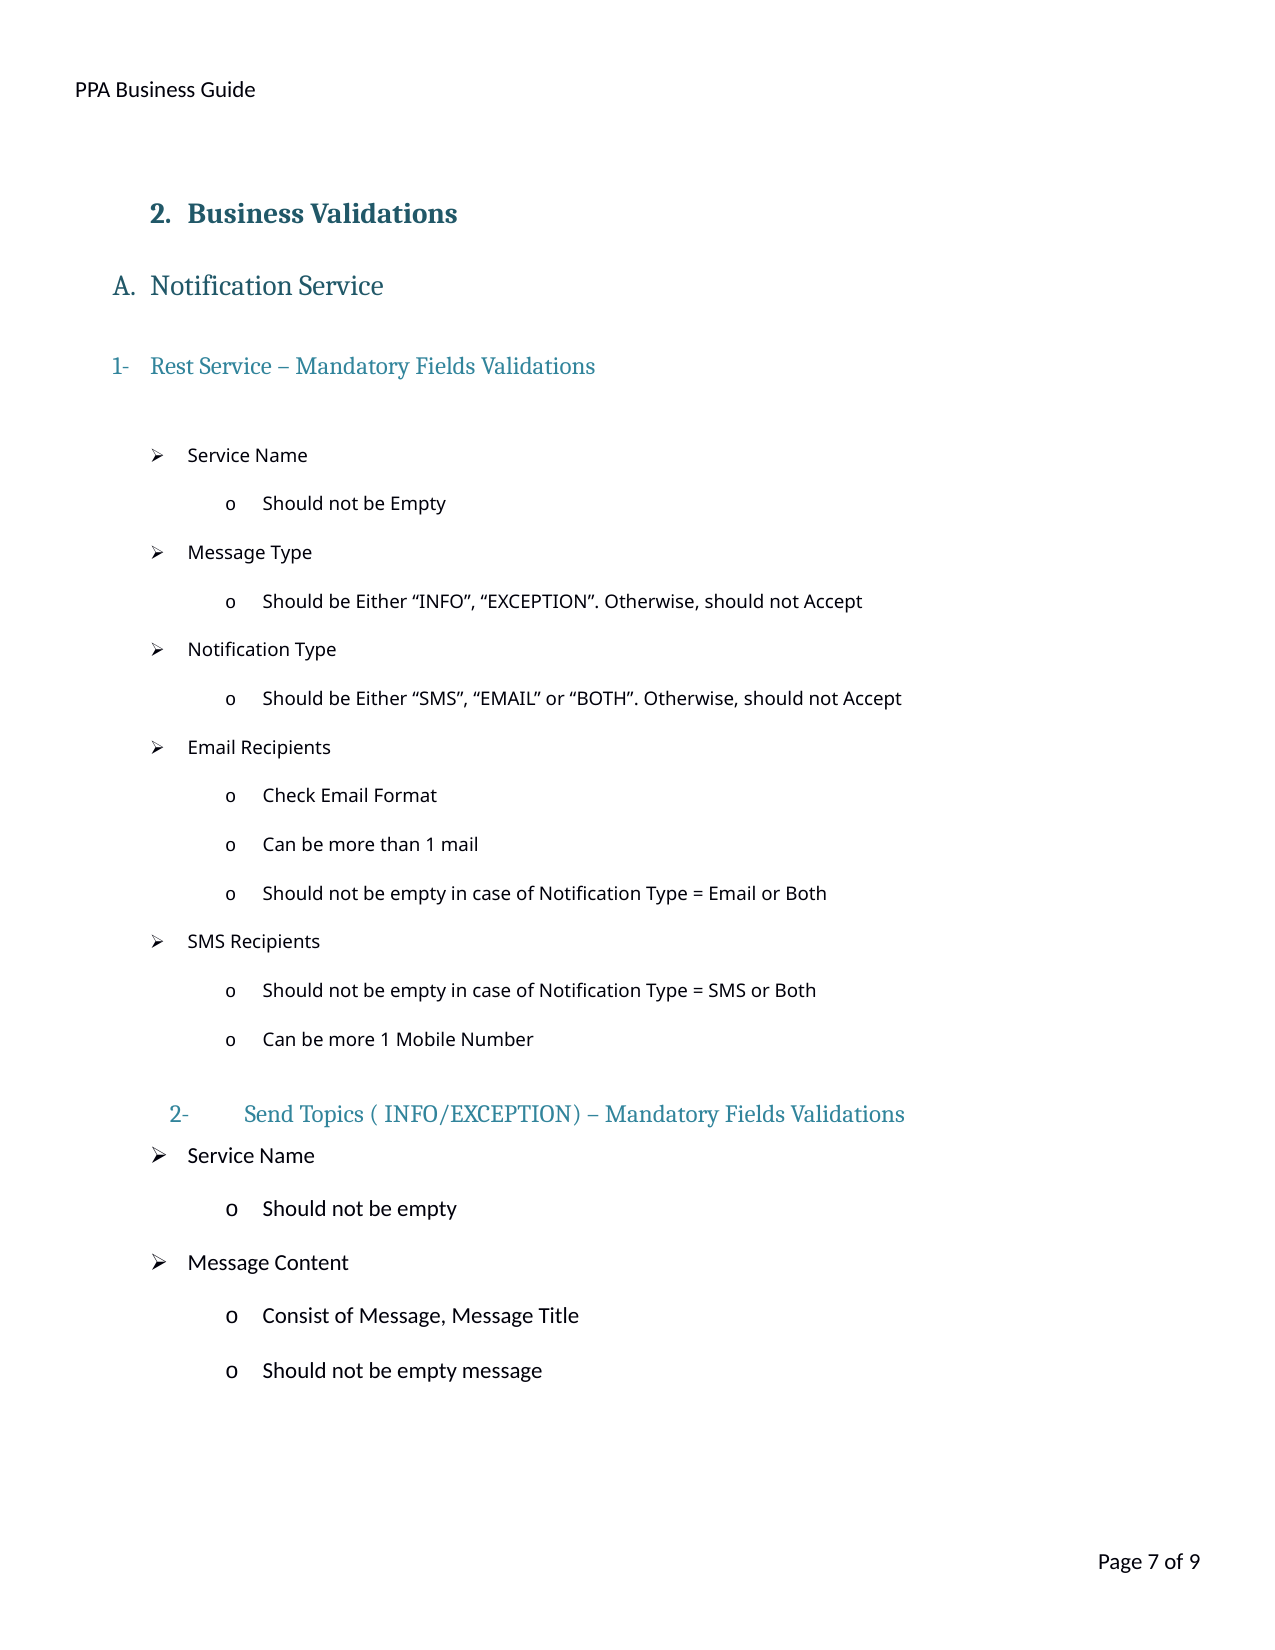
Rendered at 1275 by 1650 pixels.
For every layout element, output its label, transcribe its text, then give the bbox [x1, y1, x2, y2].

list Message Content [150, 1248, 1200, 1276]
subtitle Send Topics ( INFO/EXCEPTION) – Mandatory Fields Validations [169, 1100, 1200, 1128]
list Should not be empty in case of Notification Type = SMS or Both [225, 977, 1200, 1003]
list SMS Recipients [150, 929, 1200, 954]
list Can be more than 1 mail [225, 831, 1200, 857]
subtitle Rest Service – Mandatory Fields Validations [112, 352, 1200, 381]
list Service Name [150, 1141, 1200, 1169]
list Should not be empty [225, 1194, 1200, 1223]
list Notification Type [150, 637, 1200, 662]
list Message Type [150, 539, 1200, 565]
list Can be more 1 Mobile Number [225, 1026, 1200, 1052]
list Consist of Message, Message Title [225, 1301, 1200, 1331]
list Check Email Format [225, 782, 1200, 808]
list Should not be empty message [225, 1356, 1200, 1385]
subtitle Notification Service [112, 269, 1200, 302]
list Service Name [150, 442, 1200, 468]
list Should be Either “INFO”, “EXCEPTION”. Otherwise, should not Accept [225, 588, 1200, 614]
list Email Recipients [150, 734, 1200, 759]
subtitle Business Validations [150, 198, 1200, 231]
list Should not be empty in case of Notification Type = Email or Both [225, 880, 1200, 906]
list Should be Either “SMS”, “EMAIL” or “BOTH”. Otherwise, should not Accept [225, 685, 1200, 711]
list Should not be Empty [225, 491, 1200, 516]
